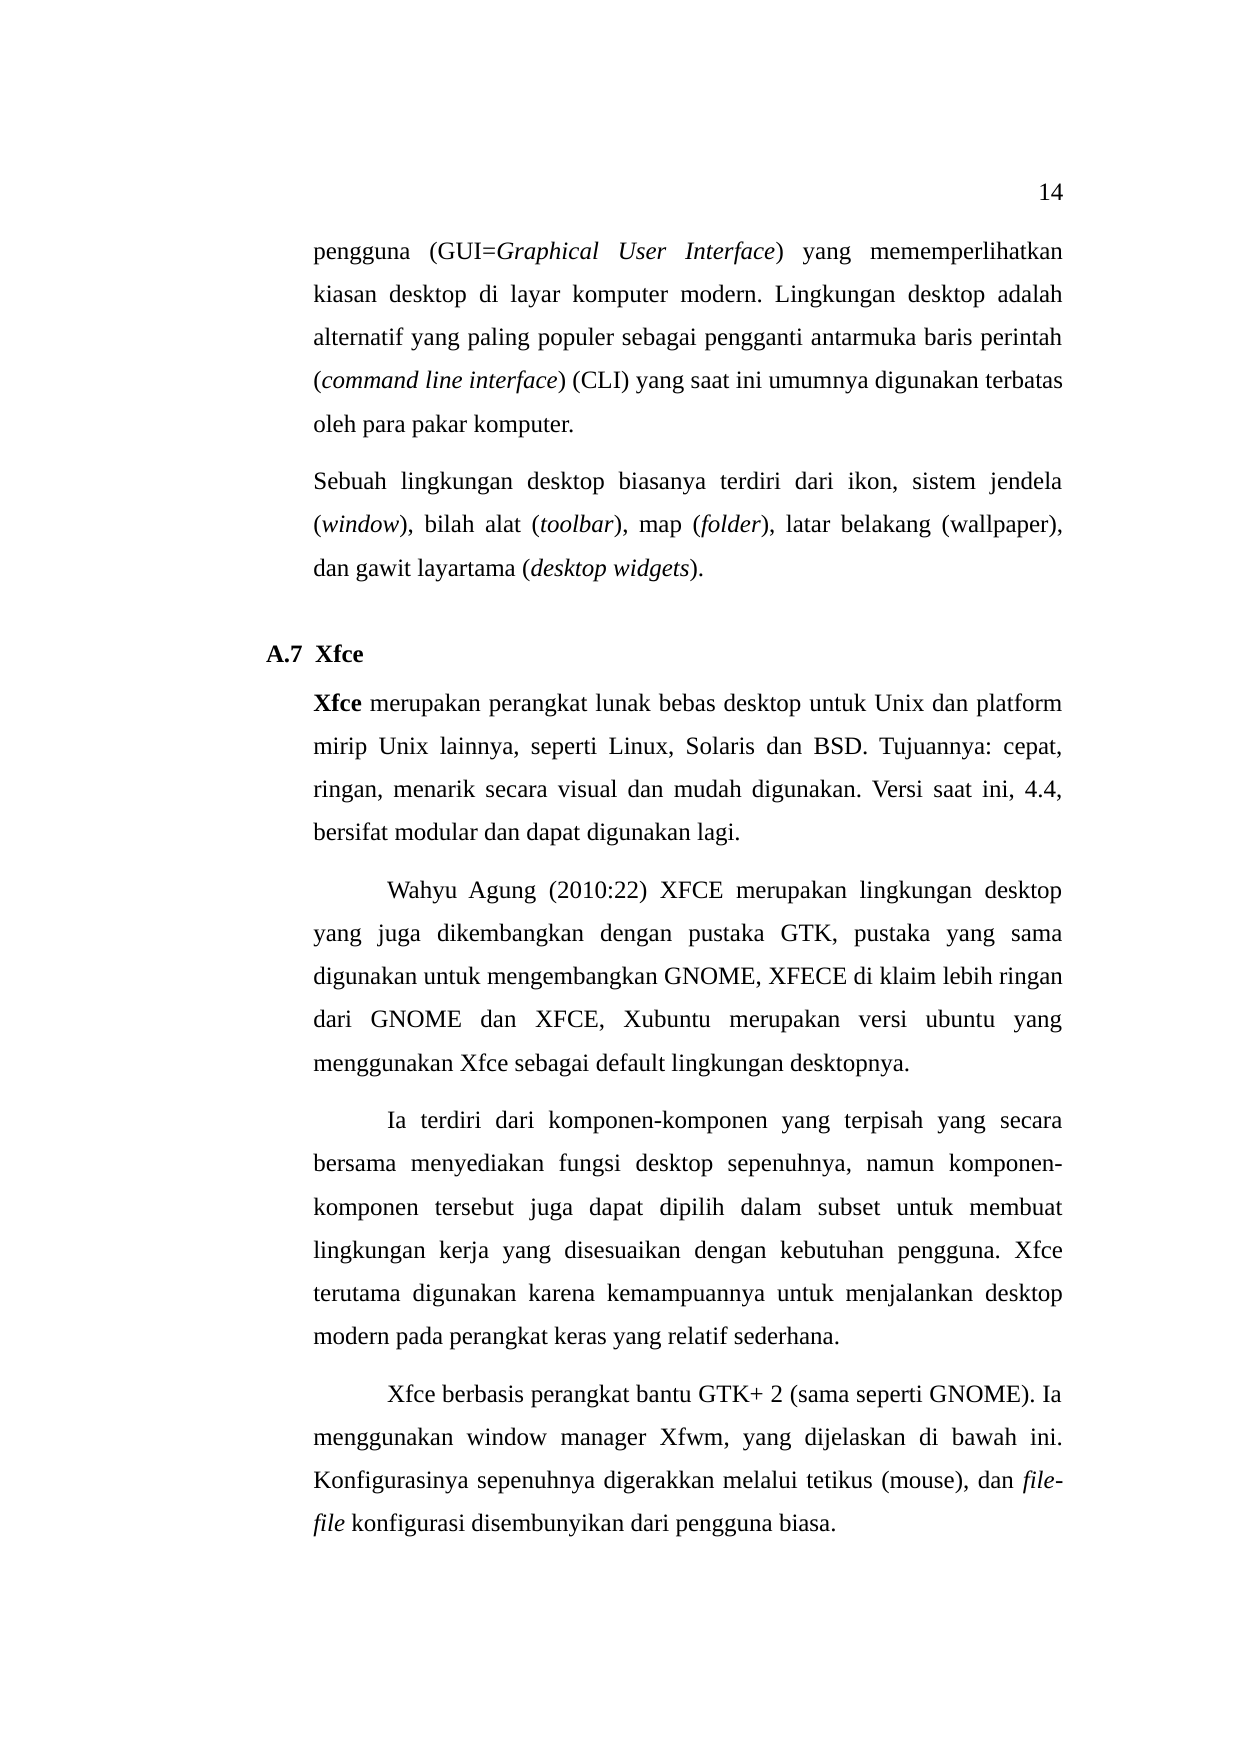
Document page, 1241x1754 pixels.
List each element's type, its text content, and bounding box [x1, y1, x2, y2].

text A.7 Xfce [266, 639, 1063, 668]
text Sebuah lingkungan desktop biasanya terdiri dari ikon, sistem jendela (window), bilah alat (toolbar), map (folder), latar belakang (wallpaper), dan gawit layartama (desktop widgets). [313, 466, 1063, 581]
text Wahyu Agung (2010:22) XFCE merupakan lingkungan desktop yang juga dikembangkan dengan pustaka GTK, pustaka yang sama digunakan untuk mengembangkan GNOME, XFECE di klaim lebih ringan dari GNOME dan XFCE, Xubuntu merupakan versi ubuntu yang menggunakan Xfce sebagai default lingkungan desktopnya. [313, 875, 1063, 1076]
text Xfce berbasis perangkat bantu GTK+ 2 (sama seperti GNOME). Ia menggunakan window manager Xfwm, yang dijelaskan di bawah ini. Konfigurasinya sepenuhnya digerakkan melalui tetikus (mouse), dan file-file konfigurasi disembunyikan dari pengguna biasa. [313, 1379, 1063, 1537]
text Ia terdiri dari komponen-komponen yang terpisah yang secara bersama menyediakan fungsi desktop sepenuhnya, namun komponen-komponen tersebut juga dapat dipilih dalam subset untuk membuat lingkungan kerja yang disesuaikan dengan kebutuhan pengguna. Xfce terutama digunakan karena kemampuannya untuk menjalankan desktop modern pada perangkat keras yang relatif sederhana. [313, 1105, 1063, 1350]
text pengguna (GUI=Graphical User Interface) yang mememperlihatkan kiasan desktop di layar komputer modern. Lingkungan desktop adalah alternatif yang paling populer sebagai pengganti antarmuka baris perintah (command line interface) (CLI) yang saat ini umumnya digunakan terbatas oleh para pakar komputer. [313, 236, 1063, 437]
text Xfce merupakan perangkat lunak bebas desktop untuk Unix dan platform mirip Unix lainnya, seperti Linux, Solaris dan BSD. Tujuannya: cepat, ringan, menarik secara visual dan mudah digunakan. Versi saat ini, 4.4, bersifat modular dan dapat digunakan lagi. [313, 688, 1063, 846]
